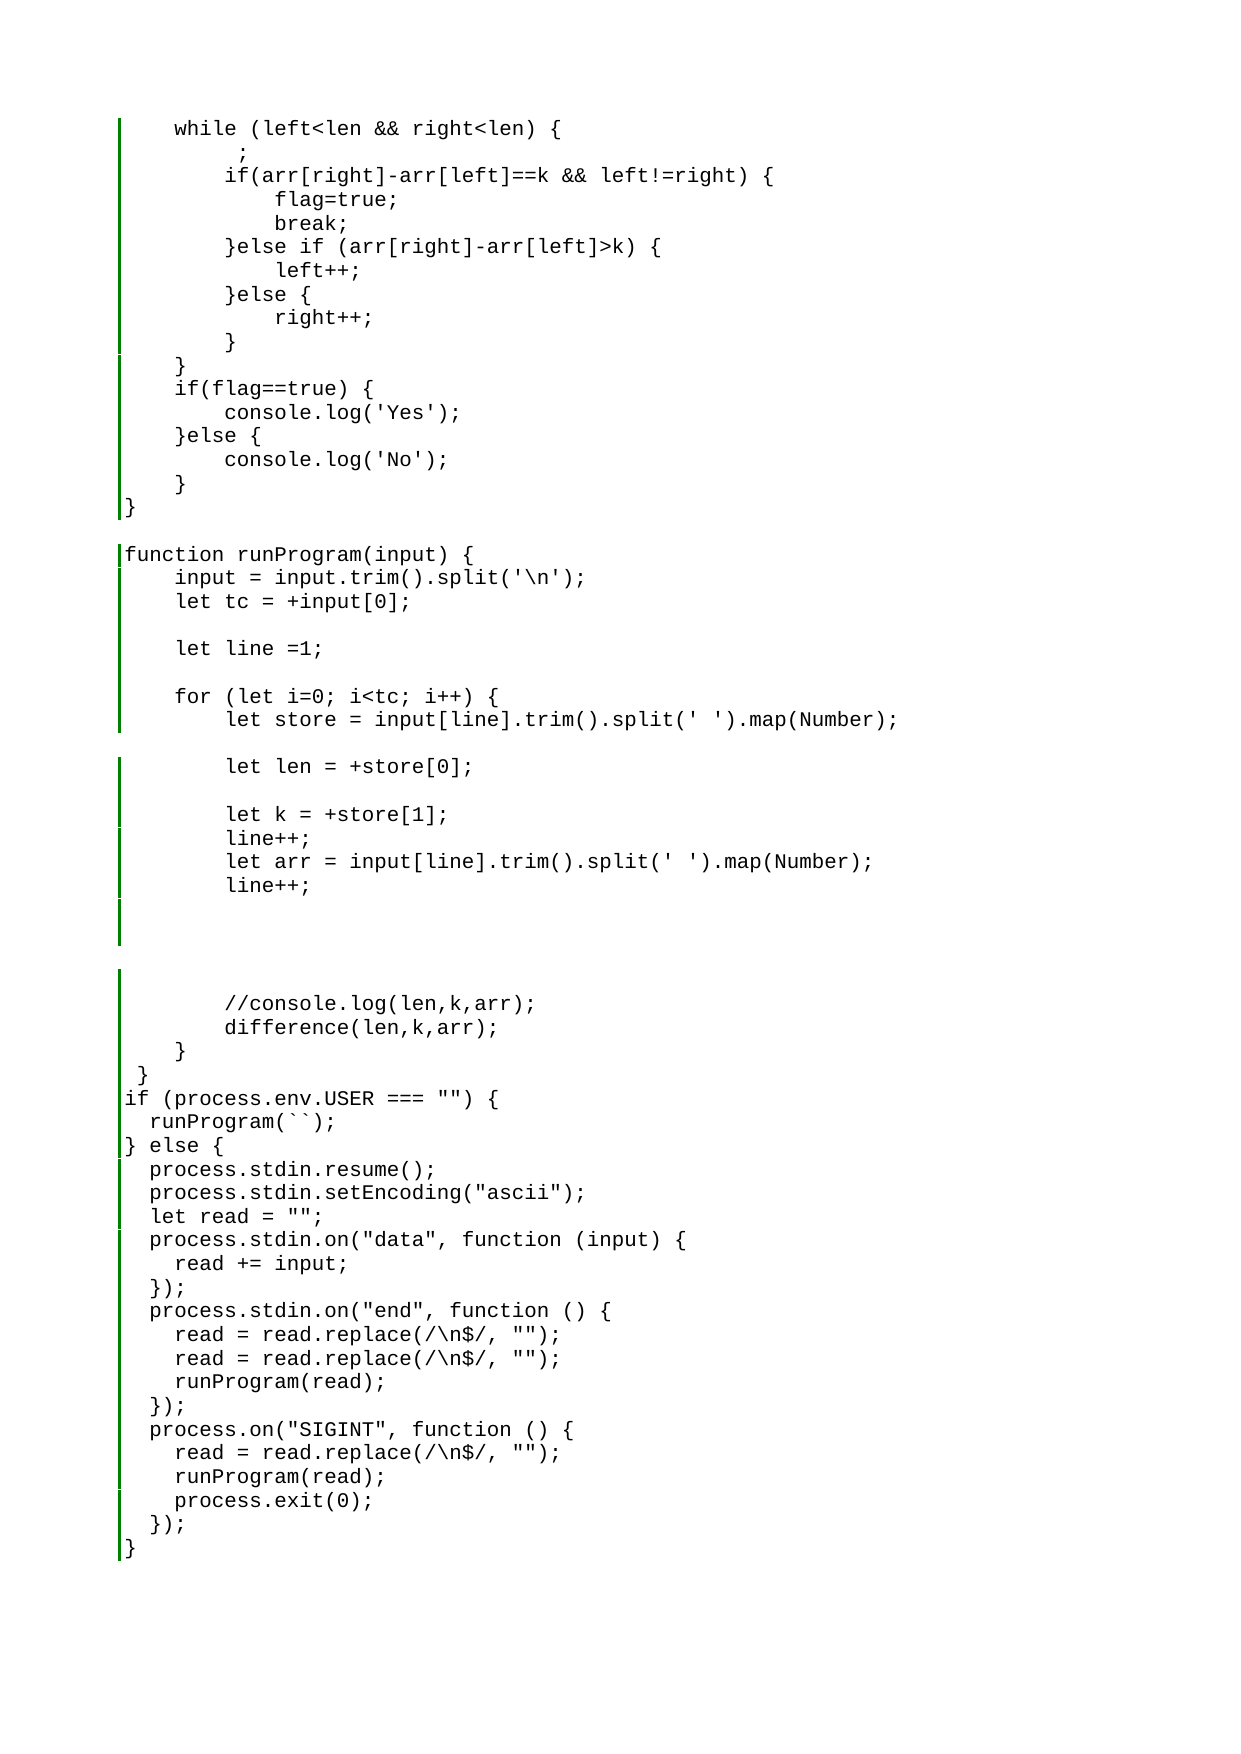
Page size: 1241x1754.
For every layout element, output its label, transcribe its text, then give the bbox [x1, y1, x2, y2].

text for (let i=0; i<tc; i++) { [121, 686, 1122, 709]
text left++; [121, 260, 1122, 284]
text difference(len,k,arr); [121, 1017, 1122, 1040]
text } [121, 1537, 1122, 1561]
text line++; [121, 875, 1122, 898]
text process.stdin.on("data", function (input) { [119, 1229, 1122, 1253]
text input = input.trim().split('\n'); [119, 567, 1122, 591]
text if(arr[right]-arr[left]==k && left!=right) { [121, 165, 1122, 189]
text read = read.replace(/\n$/, ""); [121, 1442, 1122, 1466]
text break; [121, 213, 1122, 236]
text read = read.replace(/\n$/, ""); [121, 1348, 1122, 1371]
text console.log('No'); [121, 449, 1122, 473]
text let len = +store[0]; [121, 757, 1122, 780]
text //console.log(len,k,arr); [121, 993, 1122, 1017]
text }else if (arr[right]-arr[left]>k) { [121, 236, 1122, 260]
text process.exit(0); [119, 1489, 1122, 1513]
text if (process.env.USER === "") { [121, 1088, 1122, 1111]
text }else { [121, 284, 1122, 307]
text if(flag==true) { [121, 378, 1122, 402]
text let store = input[line].trim().split(' ').map(Number); [121, 709, 1122, 733]
text } [121, 1064, 1122, 1088]
text process.stdin.setEncoding("ascii"); [121, 1182, 1122, 1206]
text console.log('Yes'); [121, 402, 1122, 426]
text right++; [121, 307, 1122, 331]
text }); [121, 1513, 1122, 1537]
text read += input; [121, 1253, 1122, 1277]
text } [121, 1040, 1122, 1064]
text }); [121, 1395, 1122, 1419]
text function runProgram(input) { [121, 544, 1122, 567]
text } [121, 496, 1122, 520]
text let tc = +input[0]; [121, 591, 1122, 615]
text }); [121, 1277, 1122, 1300]
text process.stdin.resume(); [119, 1158, 1122, 1182]
text line++; [119, 827, 1122, 851]
text runProgram(read); [121, 1371, 1122, 1395]
text } [121, 331, 1122, 354]
text let line =1; [121, 638, 1122, 662]
text ; [121, 142, 1122, 165]
text runProgram(``); [121, 1111, 1122, 1135]
text runProgram(read); [121, 1466, 1122, 1489]
text flag=true; [121, 189, 1122, 213]
text read = read.replace(/\n$/, ""); [121, 1324, 1122, 1348]
text process.on("SIGINT", function () { [121, 1419, 1122, 1442]
text process.stdin.on("end", function () { [121, 1300, 1122, 1324]
text } [121, 473, 1122, 496]
text let arr = input[line].trim().split(' ').map(Number); [121, 851, 1122, 875]
text }else { [121, 426, 1122, 449]
text while (left<len && right<len) { [121, 118, 1122, 142]
text let k = +store[1]; [121, 804, 1122, 827]
text let read = ""; [121, 1206, 1122, 1229]
text } [119, 354, 1122, 378]
text } else { [121, 1135, 1122, 1158]
